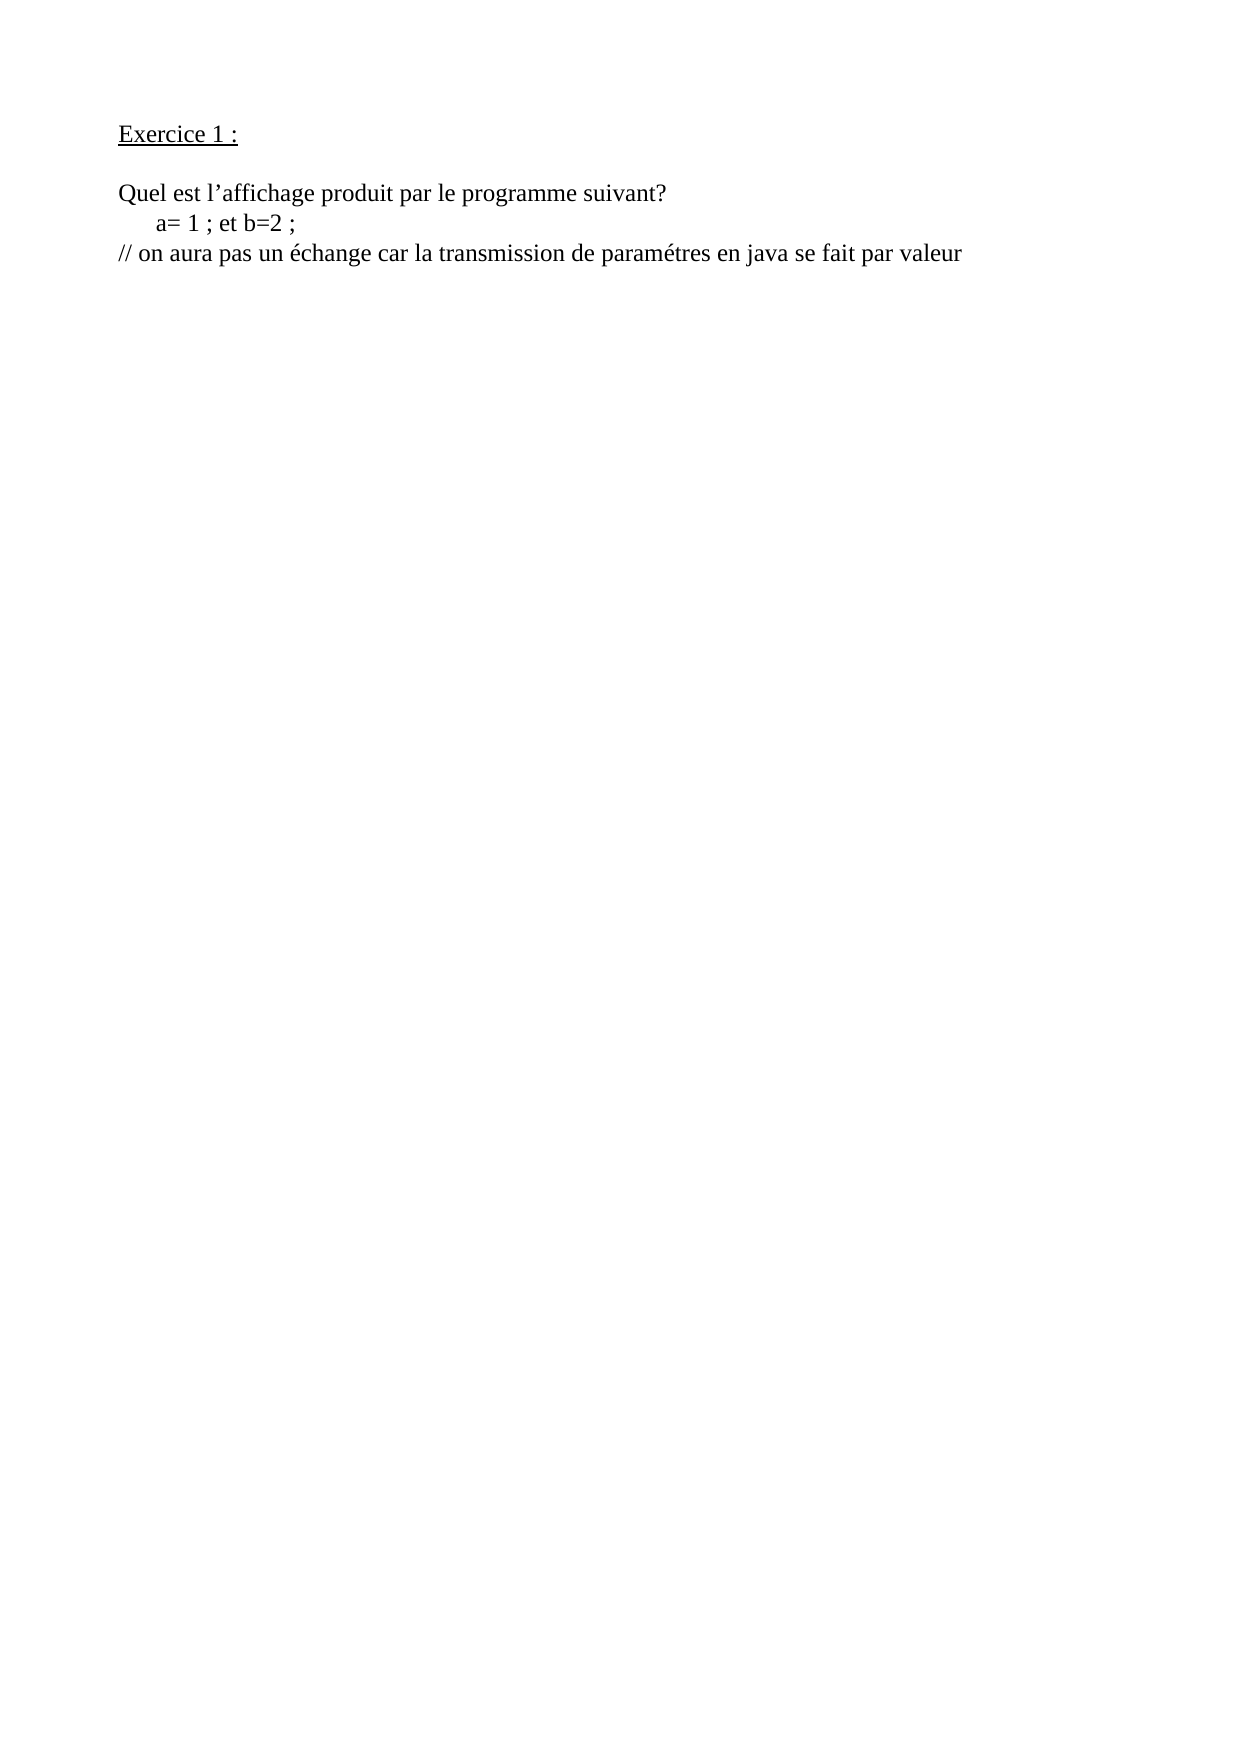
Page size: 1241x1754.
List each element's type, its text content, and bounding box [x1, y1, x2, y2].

text Exercice 1 : [118, 118, 1122, 148]
text // on aura pas un échange car la transmission de paramétres en java se fait par valeur [118, 237, 1122, 267]
text a= 1 ; et b=2 ; [118, 207, 1122, 237]
text Quel est l’affichage produit par le programme suivant? [118, 177, 1122, 207]
